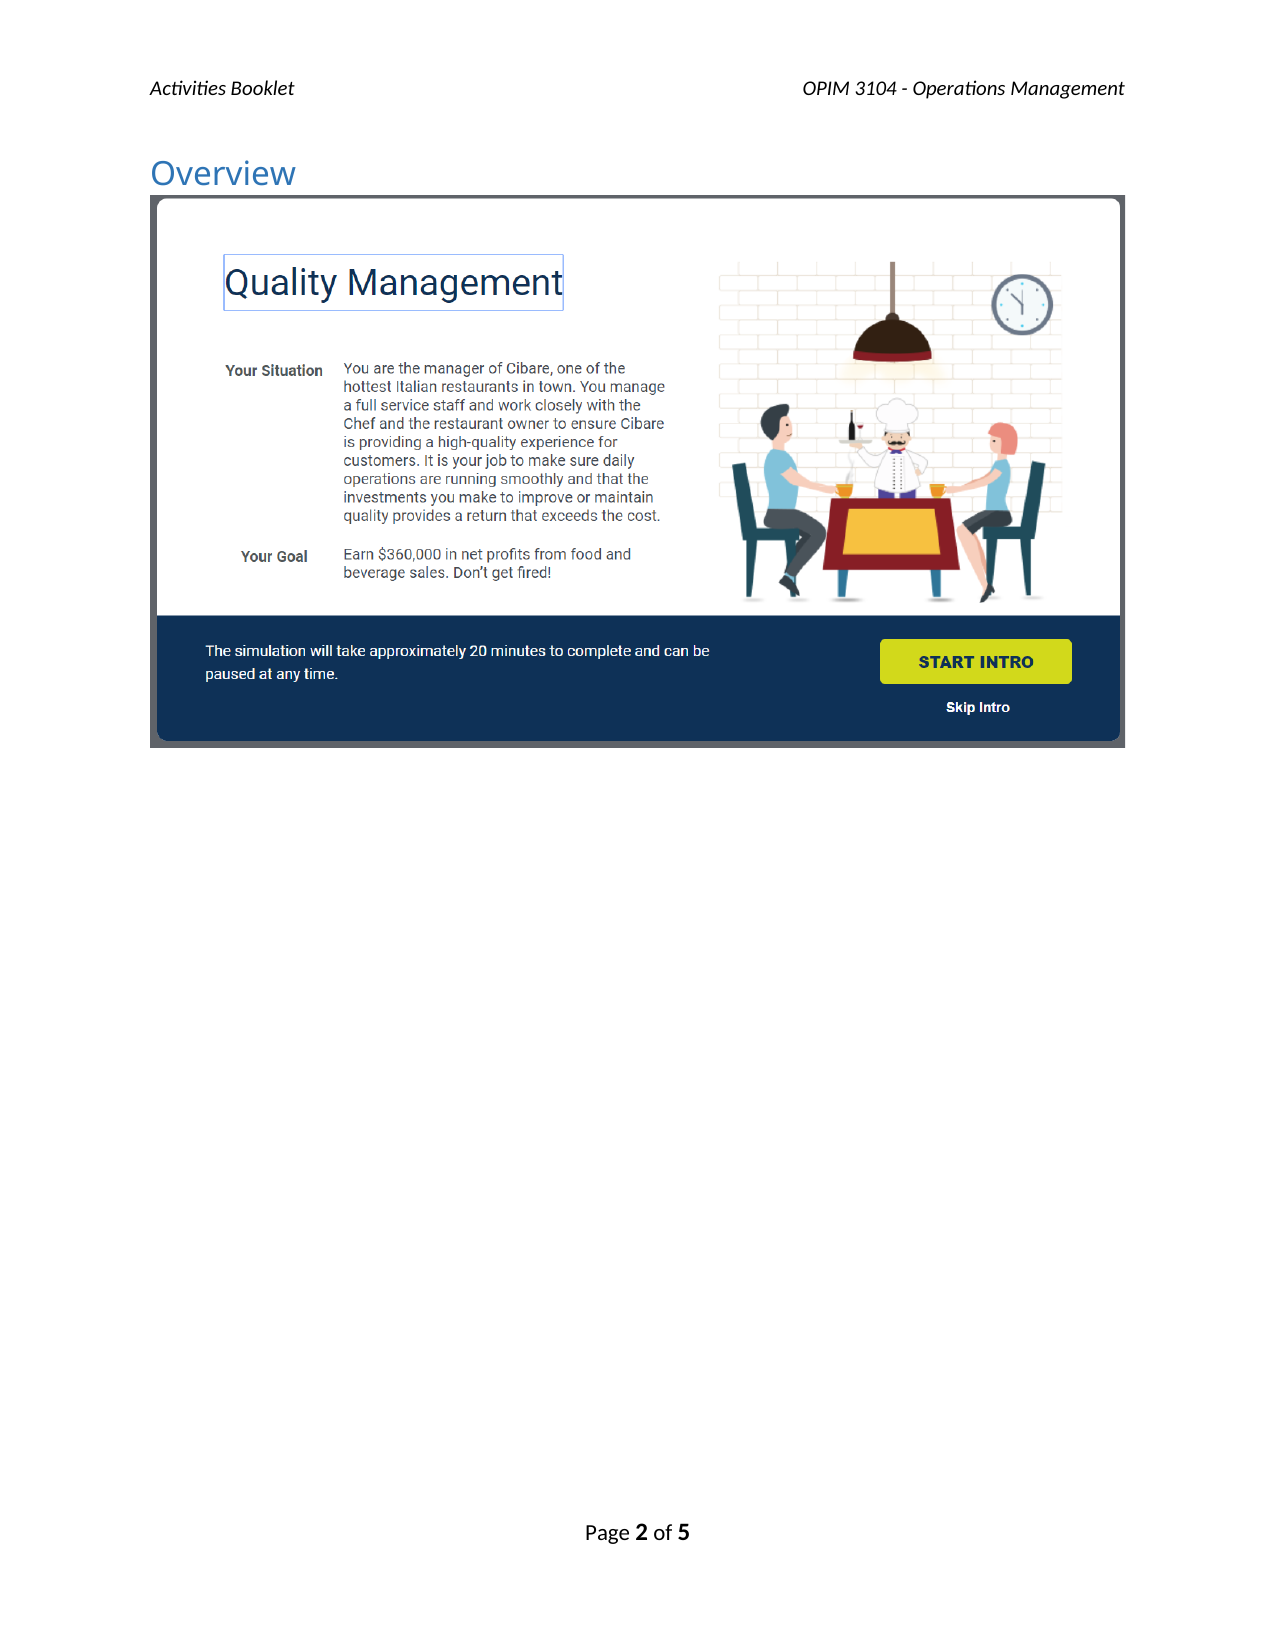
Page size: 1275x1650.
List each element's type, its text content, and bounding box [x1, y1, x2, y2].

subtitle Overview [150, 150, 1125, 195]
picture [150, 195, 1125, 748]
